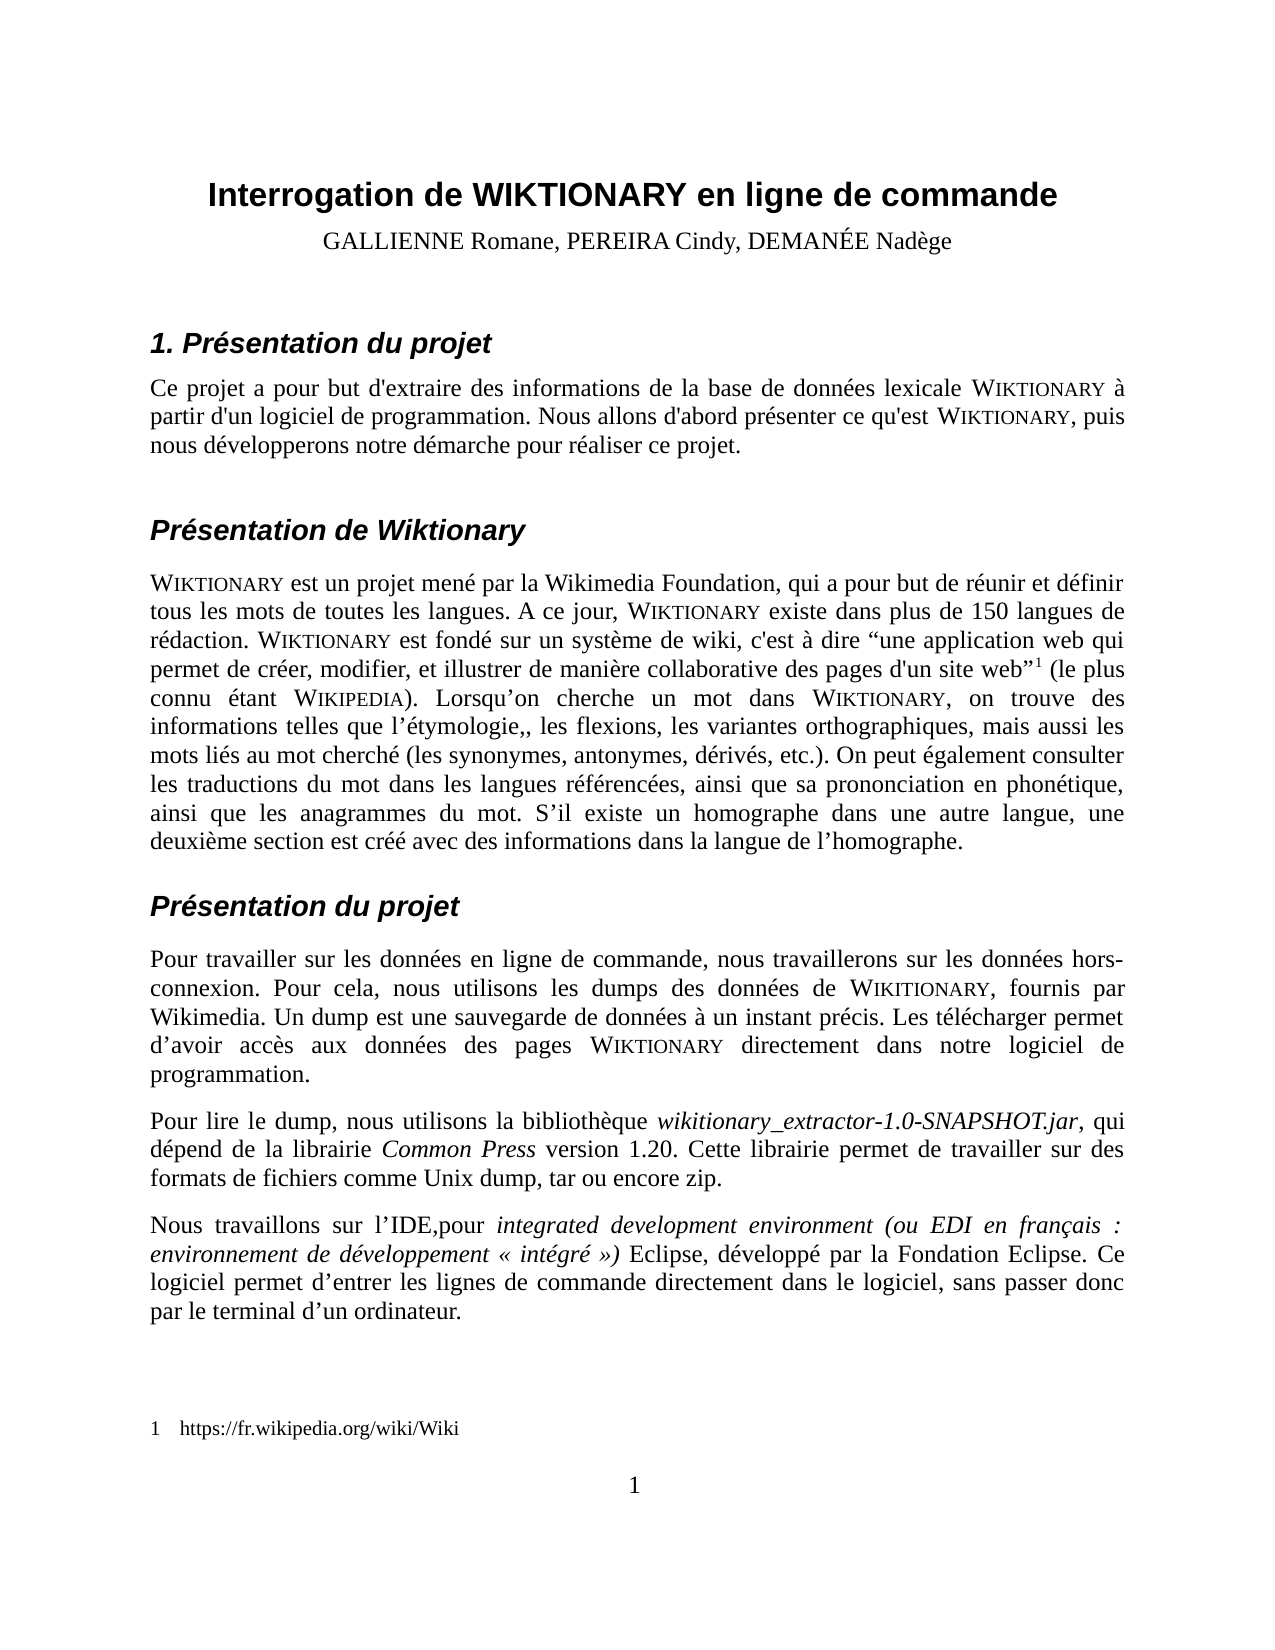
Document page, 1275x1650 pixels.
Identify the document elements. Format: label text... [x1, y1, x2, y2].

subtitle Présentation de Wiktionary [150, 513, 1125, 546]
subtitle Présentation du projet [150, 889, 1125, 923]
subtitle 1. Présentation du projet [150, 327, 1125, 360]
text Pour travailler sur les données en ligne de commande, nous travaillerons sur les données hors-connexion. Pour cela, nous utilisons les dumps des données de Wikitionary, fournis par Wikimedia. Un dump est une sauvegarde de données à un instant précis. Les télécharger permet d’avoir accès aux données des pages Wiktionary directement dans notre logiciel de programmation. [150, 944, 1125, 1088]
text Ce projet a pour but d'extraire des informations de la base de données lexicale Wiktionary à partir d'un logiciel de programmation. Nous allons d'abord présenter ce qu'est Wiktionary, puis nous développerons notre démarche pour réaliser ce projet. [150, 373, 1125, 459]
text Pour lire le dump, nous utilisons la bibliothèque wikitionary_extractor-1.0-SNAPSHOT.jar, qui dépend de la librairie Common Press version 1.20. Cette librairie permet de travailler sur des formats de fichiers comme Unix dump, tar ou encore zip. [150, 1106, 1125, 1192]
text GALLIENNE Romane, PEREIRA Cindy, DEMANÉE Nadège [150, 226, 1125, 255]
text Wiktionary est un projet mené par la Wikimedia Foundation, qui a pour but de réunir et définir tous les mots de toutes les langues. A ce jour, Wiktionary existe dans plus de 150 langues de rédaction. Wiktionary est fondé sur un système de wiki, c'est à dire “une application web qui permet de créer, modifier, et illustrer de manière collaborative des pages d'un site web” (le plus connu étant Wikipedia). Lorsqu’on cherche un mot dans Wiktionary, on trouve des informations telles que l’étymologie,, les flexions, les variantes orthographiques, mais aussi les mots liés au mot cherché (les synonymes, antonymes, dérivés, etc.). On peut également consulter les traductions du mot dans les langues référencées, ainsi que sa prononciation en phonétique, ainsi que les anagrammes du mot. S’il existe un homographe dans une autre langue, une deuxième section est créé avec des informations dans la langue de l’homographe. [150, 568, 1125, 855]
subtitle Interrogation de WIKTIONARY en ligne de commande [150, 175, 1125, 214]
text https://fr.wikipedia.org/wiki/Wiki [150, 1416, 1125, 1440]
text Nous travaillons sur l’IDE,pour integrated development environment (ou EDI en français : environnement de développement « intégré ») Eclipse, développé par la Fondation Eclipse. Ce logiciel permet d’entrer les lignes de commande directement dans le logiciel, sans passer donc par le terminal d’un ordinateur. [150, 1210, 1125, 1325]
